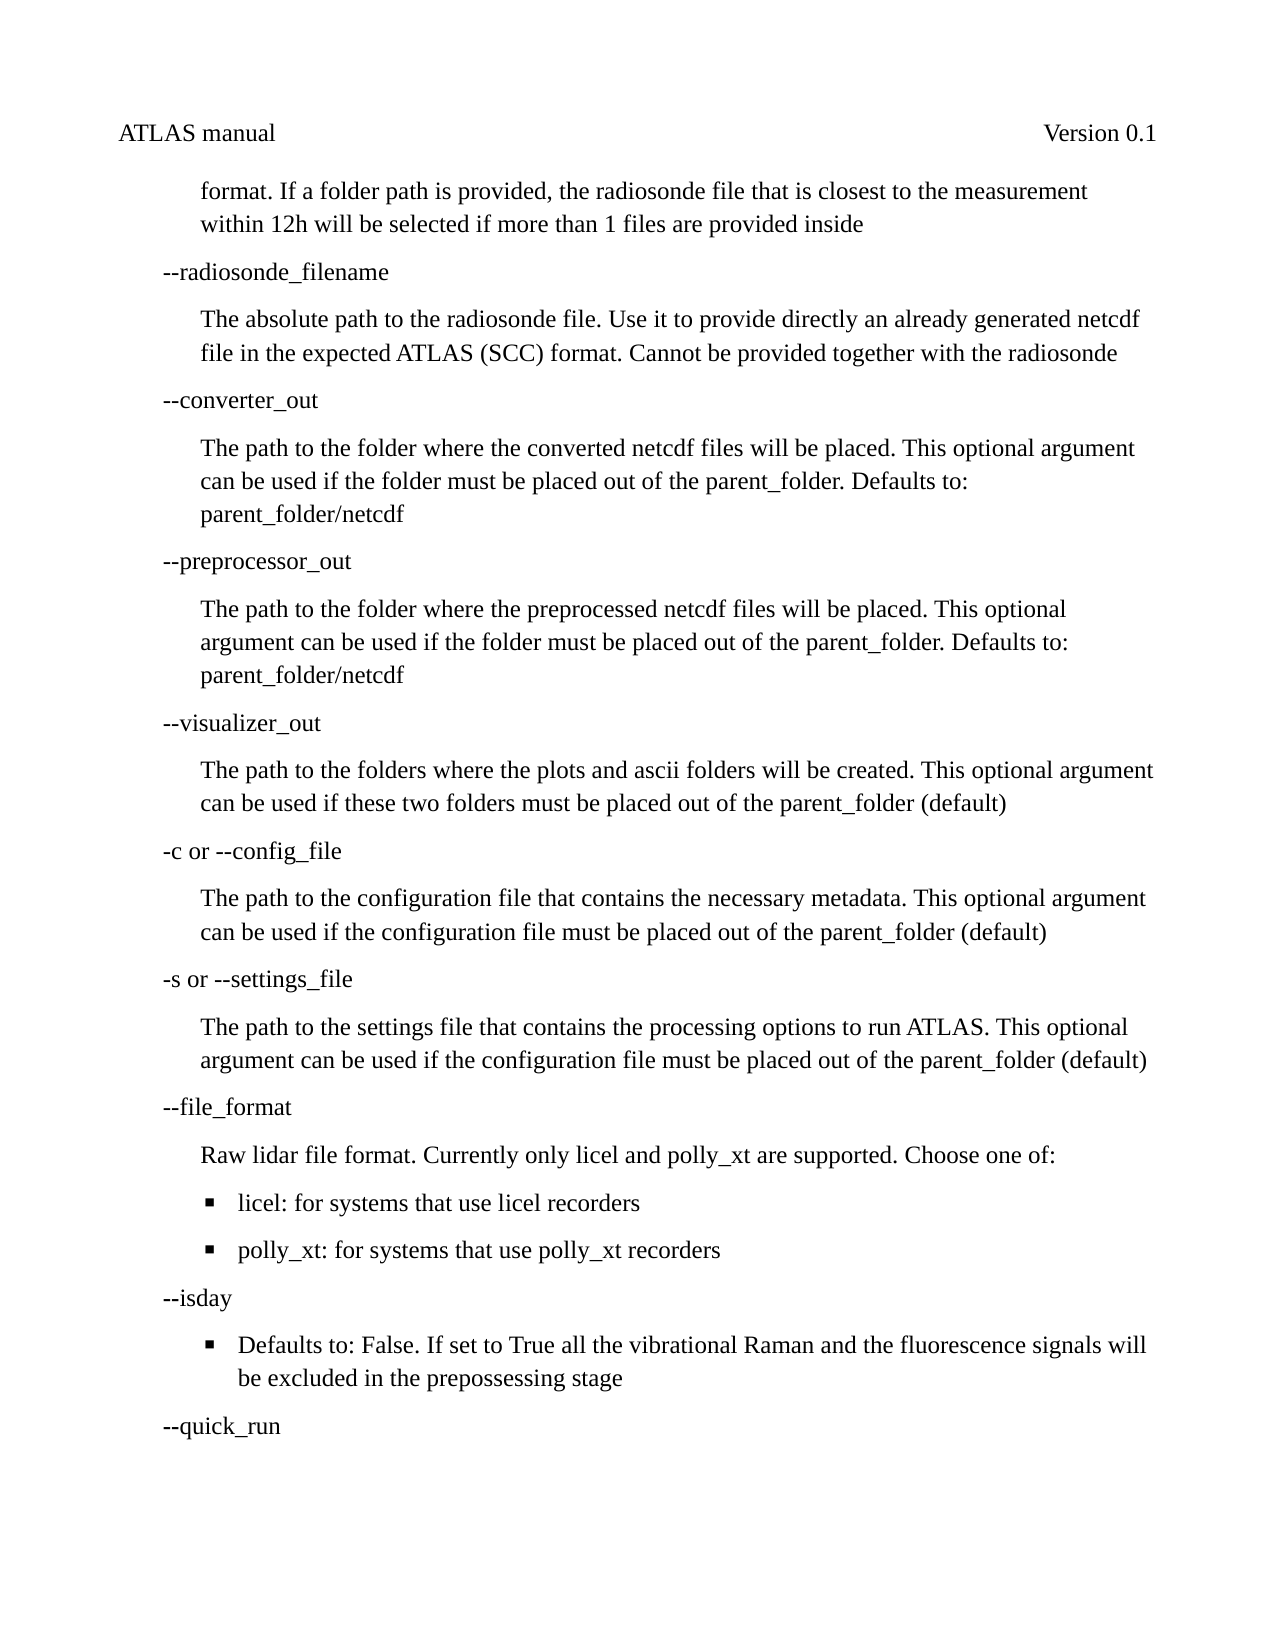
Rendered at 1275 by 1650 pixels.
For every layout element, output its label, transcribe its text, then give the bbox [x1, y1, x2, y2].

list --quick_run [125, 1411, 1157, 1440]
list polly_xt: for systems that use polly_xt recorders [200, 1235, 1157, 1264]
list The path to the folder where the converted netcdf files will be placed. This optional argument can be used if the folder must be placed out of the parent_folder. Defaults to: parent_folder/netcdf [163, 433, 1157, 528]
list The absolute path to the radiosonde file. Use it to provide directly an already generated netcdf file in the expected ATLAS (SCC) format. Cannot be provided together with the radiosonde [163, 304, 1157, 366]
list --isday [125, 1283, 1157, 1312]
list The path to the configuration file that contains the necessary metadata. This optional argument can be used if the configuration file must be placed out of the parent_folder (default) [163, 883, 1157, 945]
list --radiosonde_filename [125, 257, 1157, 286]
list --visualizer_out [125, 708, 1157, 736]
list The path to the folders where the plots and ascii folders will be created. This optional argument can be used if these two folders must be placed out of the parent_folder (default) [163, 755, 1157, 817]
list --file_format [125, 1092, 1157, 1121]
list --preprocessor_out [125, 546, 1157, 575]
list -c or --config_file [125, 836, 1157, 865]
list Raw lidar file format. Currently only licel and polly_xt are supported. Choose one of: [163, 1140, 1157, 1169]
list Defaults to: False. If set to True all the vibrational Raman and the fluorescence signals will be excluded in the prepossessing stage [200, 1330, 1157, 1392]
list licel: for systems that use licel recorders [200, 1188, 1157, 1216]
list The path to the folder where the preprocessed netcdf files will be placed. This optional argument can be used if the folder must be placed out of the parent_folder. Defaults to: parent_folder/netcdf [163, 594, 1157, 689]
list -s or --settings_file [125, 964, 1157, 993]
list The path to the settings file that contains the processing options to run ATLAS. This optional argument can be used if the configuration file must be placed out of the parent_folder (default) [163, 1012, 1157, 1073]
list format. If a folder path is provided, the radiosonde file that is closest to the measurement within 12h will be selected if more than 1 files are provided inside [163, 176, 1157, 238]
list --converter_out [125, 385, 1157, 414]
